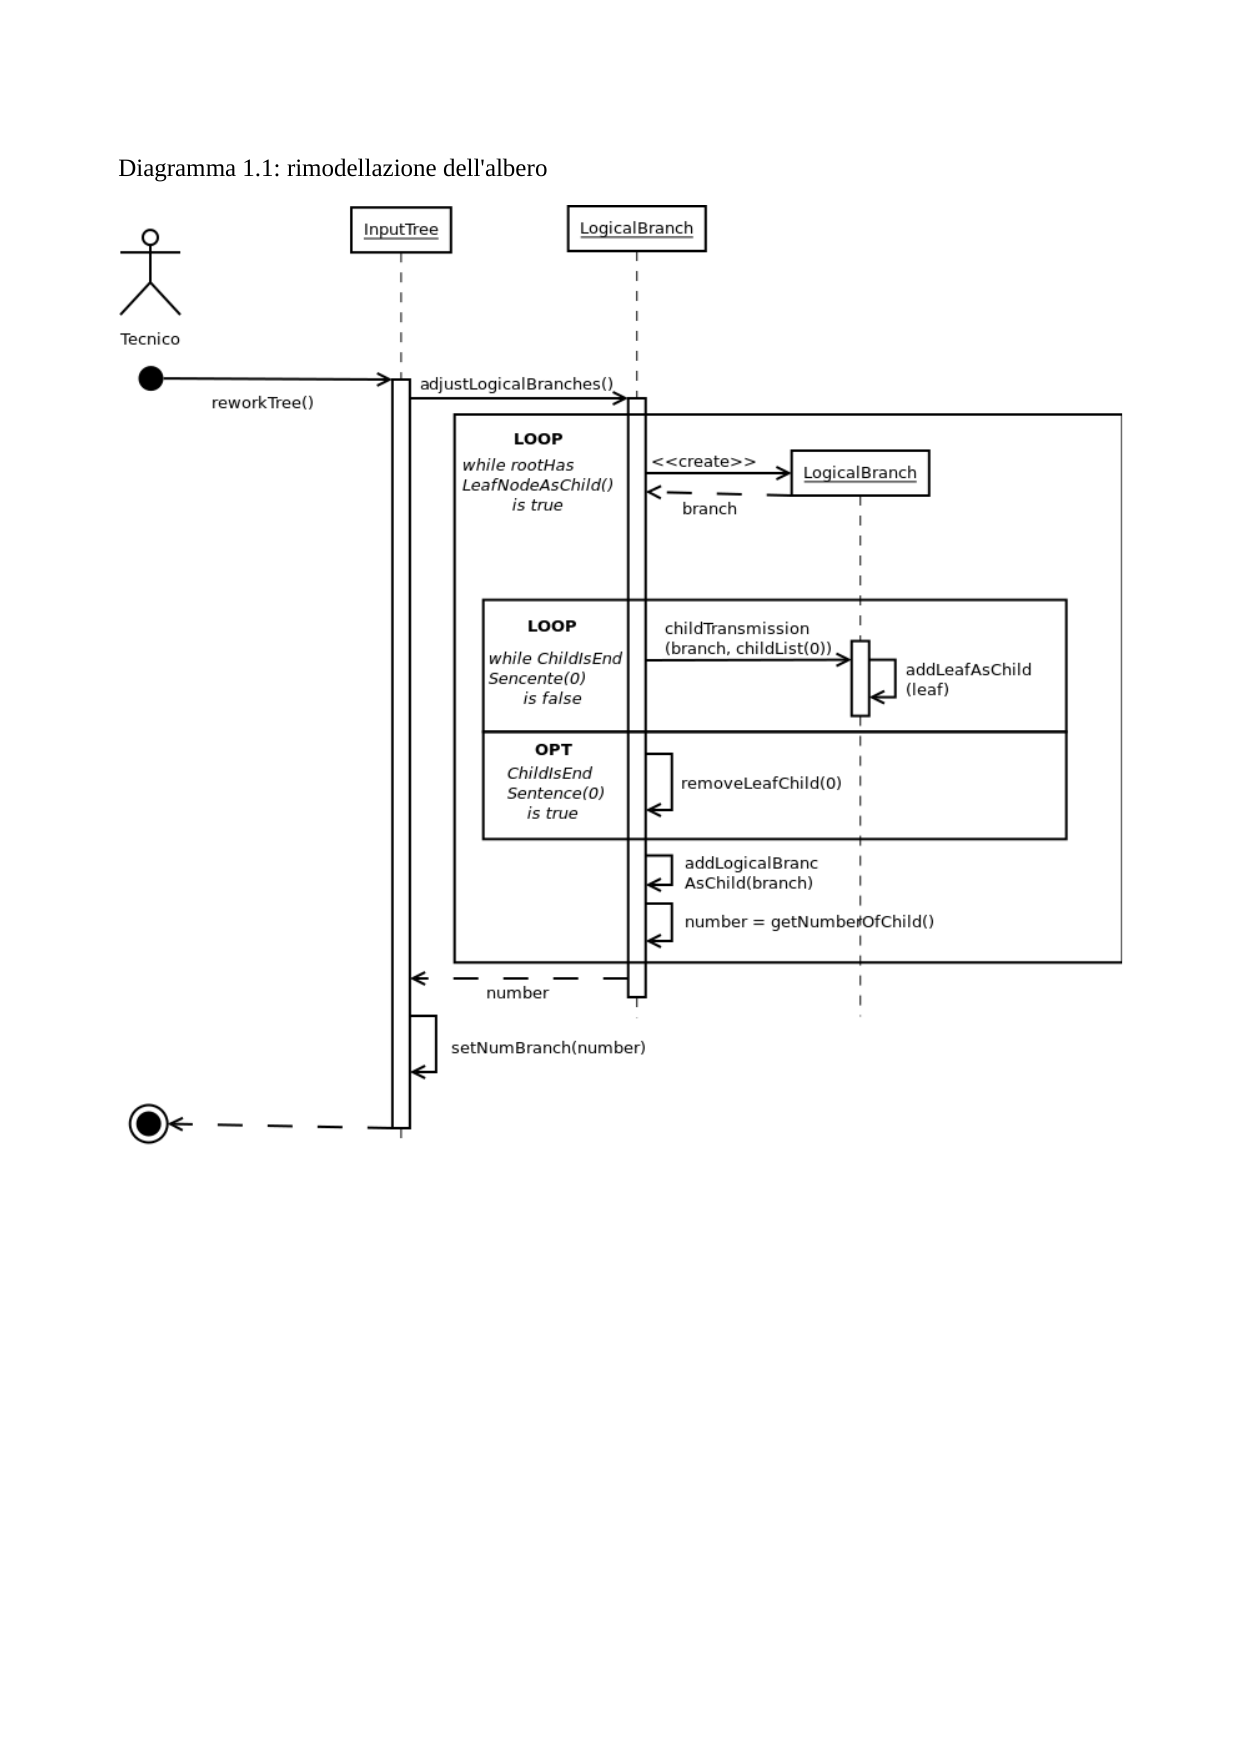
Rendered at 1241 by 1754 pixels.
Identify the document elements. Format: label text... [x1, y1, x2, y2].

text Diagramma 1.1: rimodellazione dell'albero [118, 153, 1122, 181]
picture [118, 205, 1123, 1147]
